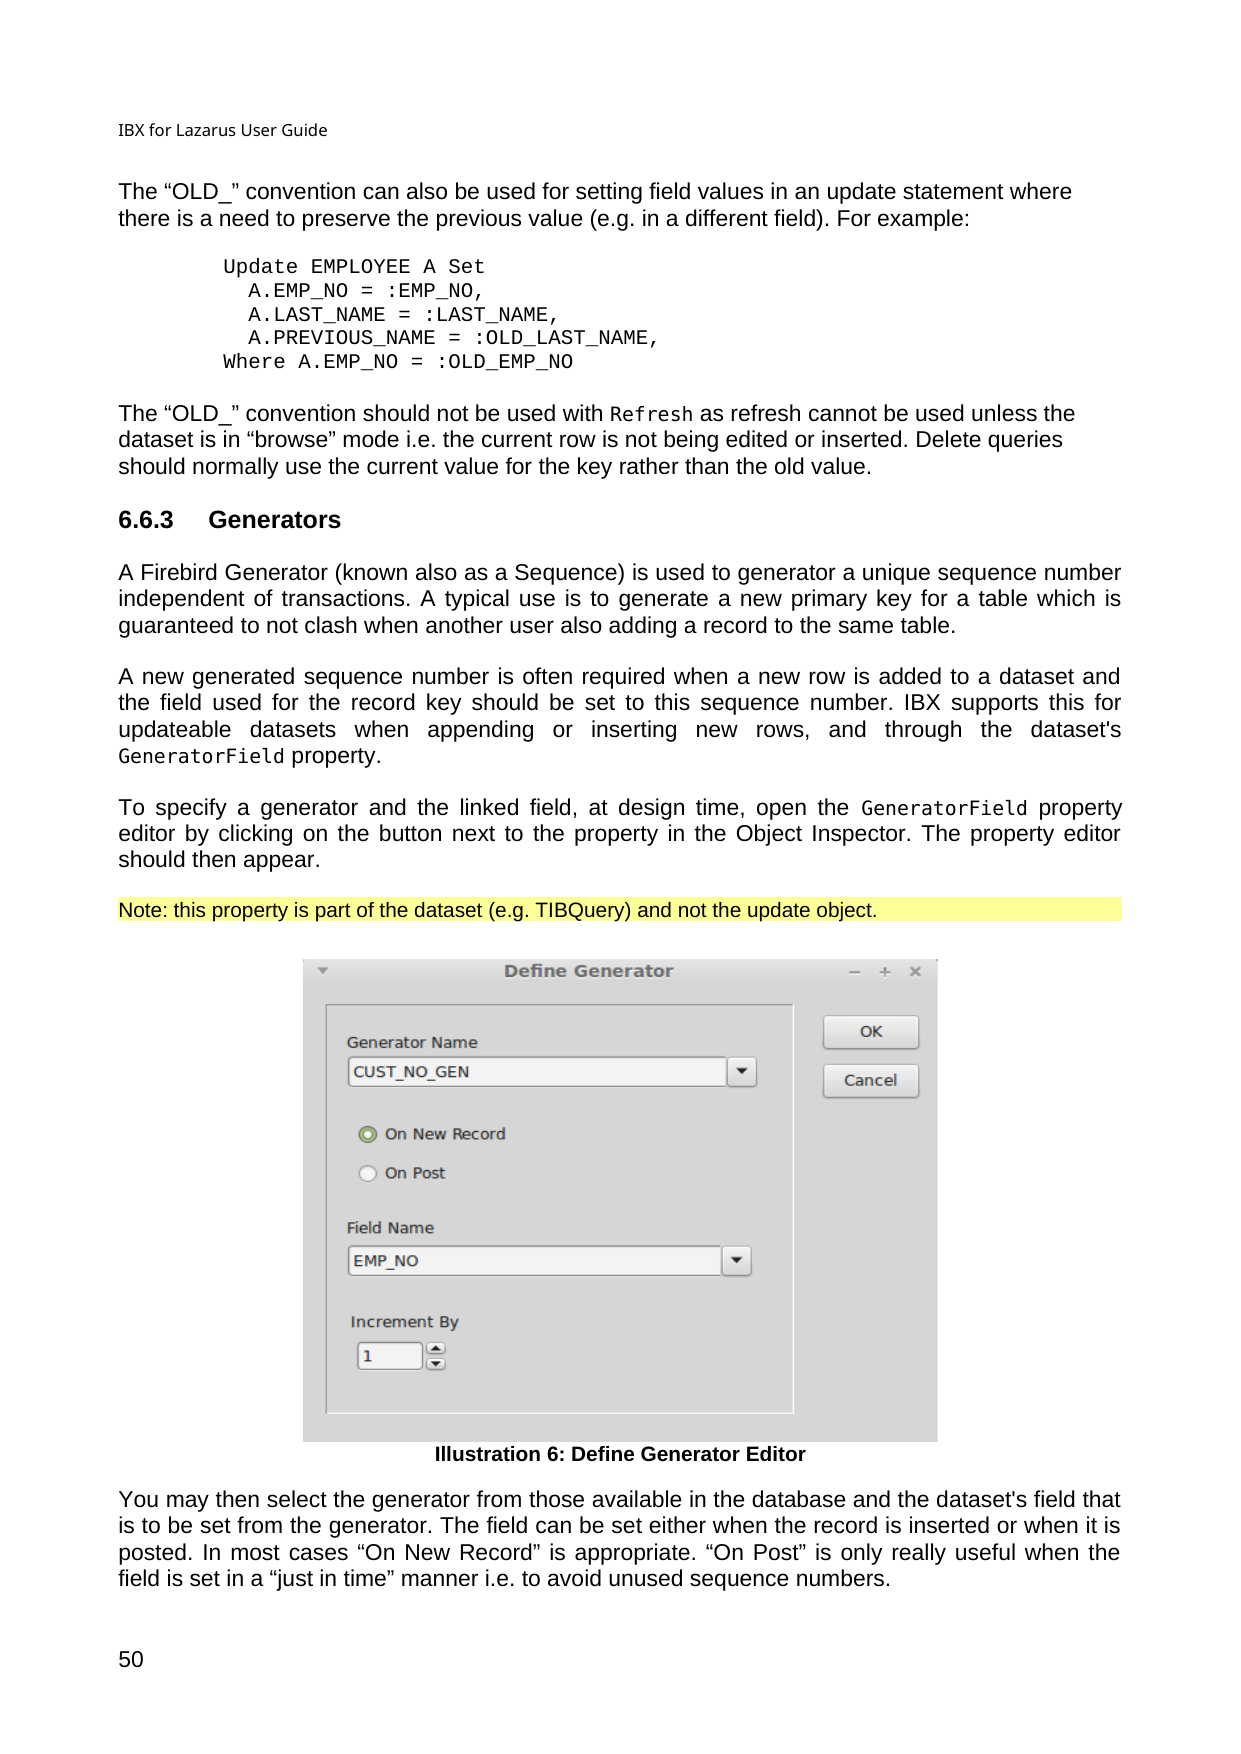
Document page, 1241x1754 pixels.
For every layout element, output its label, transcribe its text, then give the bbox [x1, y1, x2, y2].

text Note: this property is part of the dataset (e.g. TIBQuery) and not the update object. [118, 897, 1122, 921]
text To specify a generator and the linked field, at design time, open the GeneratorField property editor by clicking on the button next to the property in the Object Inspector. The property editor should then appear. [118, 793, 1122, 872]
text Update EMPLOYEE A Set [223, 256, 1122, 280]
text The “OLD_” convention can also be used for setting field values in an update statement where there is a need to preserve the previous value (e.g. in a different field). For example: [118, 178, 1122, 231]
picture [302, 959, 938, 1442]
text A new generated sequence number is often required when a new row is added to a dataset and the field used for the record key should be set to this sequence number. IBX supports this for updateable datasets when appending or inserting new rows, and through the dataset's GeneratorField property. [118, 663, 1122, 768]
text The “OLD_” convention should not be used with Refresh as refresh cannot be used unless the dataset is in “browse” mode i.e. the current row is not being edited or inserted. Delete queries should normally use the current value for the key rather than the old value. [118, 400, 1122, 479]
text Where A.EMP_NO = :OLD_EMP_NO [223, 351, 1122, 374]
text You may then select the generator from those available in the database and the dataset's field that is to be set from the generator. The field can be set either when the record is inserted or when it is posted. In most cases “On New Record” is appropriate. “On Post” is only really useful when the field is set in a “just in time” manner i.e. to avoid unused sequence numbers. [118, 947, 1122, 1591]
subtitle Generators [118, 505, 1122, 533]
text A.EMP_NO = :EMP_NO, [223, 280, 1122, 304]
text A.LAST_NAME = :LAST_NAME, [223, 304, 1122, 327]
text Illustration 6: Define Generator Editor [303, 1442, 938, 1466]
text A Firebird Generator (known also as a Sequence) is used to generator a unique sequence number independent of transactions. A typical use is to generate a new primary key for a table which is guaranteed to not clash when another user also adding a record to the same table. [118, 559, 1122, 638]
text A.PREVIOUS_NAME = :OLD_LAST_NAME, [223, 327, 1122, 351]
